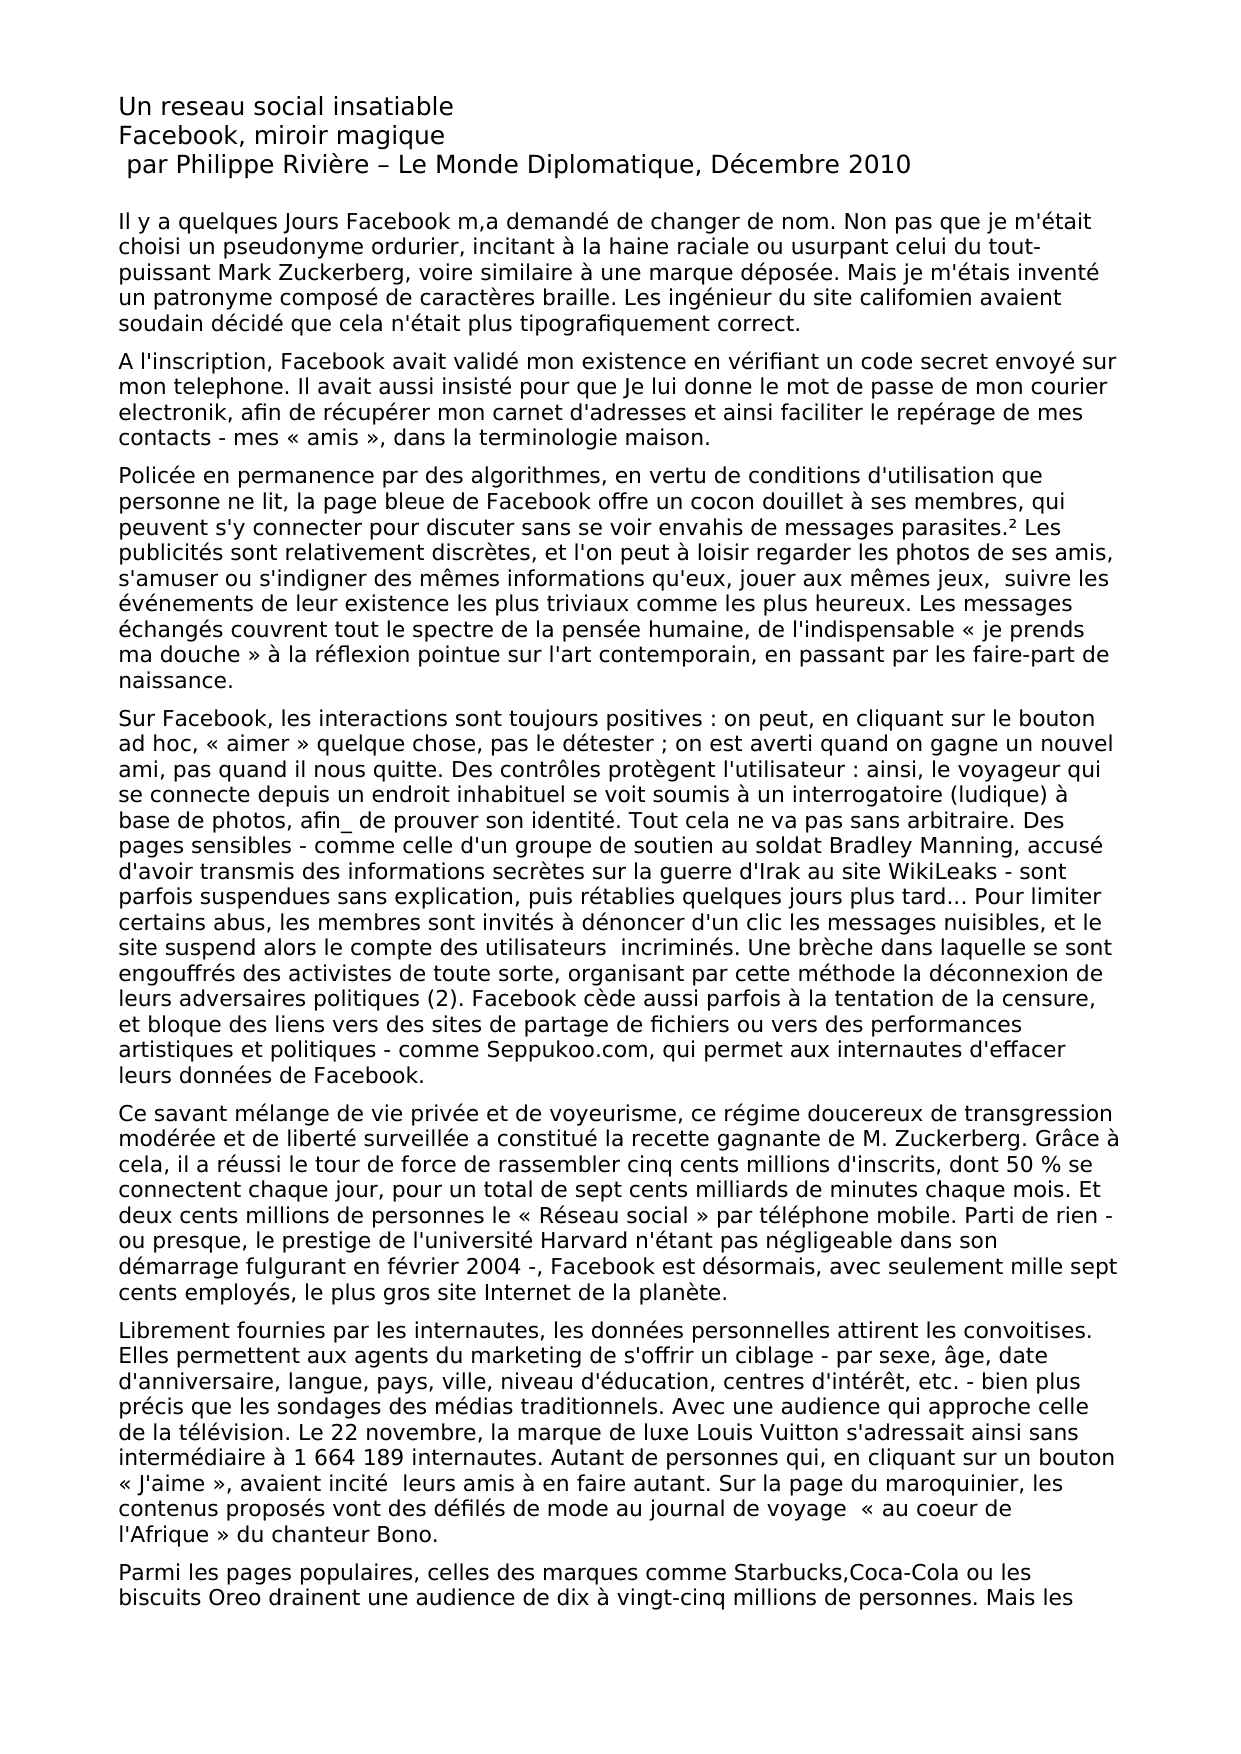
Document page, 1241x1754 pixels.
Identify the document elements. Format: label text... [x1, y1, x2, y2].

text par Philippe Rivière – Le Monde Diplomatique, Décembre 2010 [118, 151, 1122, 180]
text Parmi les pages populaires, celles des marques comme Starbucks,Coca-Cola ou les biscuits Oreo drainent une audience de dix à vingt-cinq millions de personnes. Mais les [118, 1560, 1122, 1611]
text Il y a quelques Jours Facebook m,a demandé de changer de nom. Non pas que je m'était choisi un pseudonyme ordurier, incitant à la haine raciale ou usurpant celui du tout-puissant Mark Zuckerberg, voire similaire à une marque déposée. Mais je m'étais inventé un patronyme composé de caractères braille. Les ingénieur du site califomien avaient soudain décidé que cela n'était plus tipografiquement correct. [118, 209, 1122, 336]
text Sur Facebook, les interactions sont toujours positives : on peut, en cliquant sur le bouton ad hoc, « aimer » quelque chose, pas le détester ; on est averti quand on gagne un nouvel ami, pas quand il nous quitte. Des contrôles protègent l'utilisateur : ainsi, le voyageur qui se connecte depuis un endroit inhabituel se voit soumis à un interrogatoire (ludique) à base de photos, afin_ de prouver son identité. Tout cela ne va pas sans arbitraire. Des pages sensibles - comme celle d'un groupe de soutien au soldat Bradley Manning, accusé d'avoir transmis des informations secrètes sur la guerre d'Irak au site WikiLeaks - sont parfois suspendues sans explication, puis rétablies quelques jours plus tard... Pour limiter certains abus, les membres sont invités à dénoncer d'un clic les messages nuisibles, et le site suspend alors le compte des utilisateurs incriminés. Une brèche dans laquelle se sont engouffrés des activistes de toute sorte, organisant par cette méthode la déconnexion de leurs adversaires politiques (2). Facebook cède aussi parfois à la tentation de la censure, et bloque des liens vers des sites de partage de fichiers ou vers des performances artistiques et politiques - comme Seppukoo.com, qui permet aux internautes d'effacer leurs données de Facebook. [118, 706, 1122, 1088]
text Facebook, miroir magique [118, 121, 1122, 151]
text Policée en permanence par des algorithmes, en vertu de conditions d'utilisation que personne ne lit, la page bleue de Facebook offre un cocon douillet à ses membres, qui peuvent s'y connecter pour discuter sans se voir envahis de messages parasites.² Les publicités sont relativement discrètes, et l'on peut à loisir regarder les photos de ses amis, s'amuser ou s'indigner des mêmes informations qu'eux, jouer aux mêmes jeux, suivre les événements de leur existence les plus triviaux comme les plus heureux. Les messages échangés couvrent tout le spectre de la pensée humaine, de l'indispensable « je prends ma douche » à la réflexion pointue sur l'art contemporain, en passant par les faire-part de naissance. [118, 463, 1122, 693]
text A l'inscription, Facebook avait validé mon existence en vérifiant un code secret envoyé sur mon telephone. Il avait aussi insisté pour que Je lui donne le mot de passe de mon courier electronik, afin de récupérer mon carnet d'adresses et ainsi faciliter le repérage de mes contacts - mes « amis », dans la terminologie maison. [118, 349, 1122, 451]
text Librement fournies par les internautes, les données personnelles attirent les convoitises. Elles permettent aux agents du marketing de s'offrir un ciblage - par sexe, âge, date d'anniversaire, langue, pays, ville, niveau d'éducation, centres d'intérêt, etc. - bien plus précis que les sondages des médias traditionnels. Avec une audience qui approche celle de la télévision. Le 22 novembre, la marque de luxe Louis Vuitton s'adressait ainsi sans intermédiaire à 1 664 189 internautes. Autant de personnes qui, en cliquant sur un bouton « J'aime », avaient incité leurs amis à en faire autant. Sur la page du maroquinier, les contenus proposés vont des défilés de mode au journal de voyage « au coeur de l'Afrique » du chanteur Bono. [118, 1318, 1122, 1547]
text Un reseau social insatiable [118, 92, 1122, 121]
text Ce savant mélange de vie privée et de voyeurisme, ce régime doucereux de transgression modérée et de liberté surveillée a constitué la recette gagnante de M. Zuckerberg. Grâce à cela, il a réussi le tour de force de rassembler cinq cents millions d'inscrits, dont 50 % se connectent chaque jour, pour un total de sept cents milliards de minutes chaque mois. Et deux cents millions de personnes le « Réseau social » par téléphone mobile. Parti de rien - ou presque, le prestige de l'université Harvard n'étant pas négligeable dans son démarrage fulgurant en février 2004 -, Facebook est désormais, avec seulement mille sept cents employés, le plus gros site Internet de la planète. [118, 1101, 1122, 1305]
